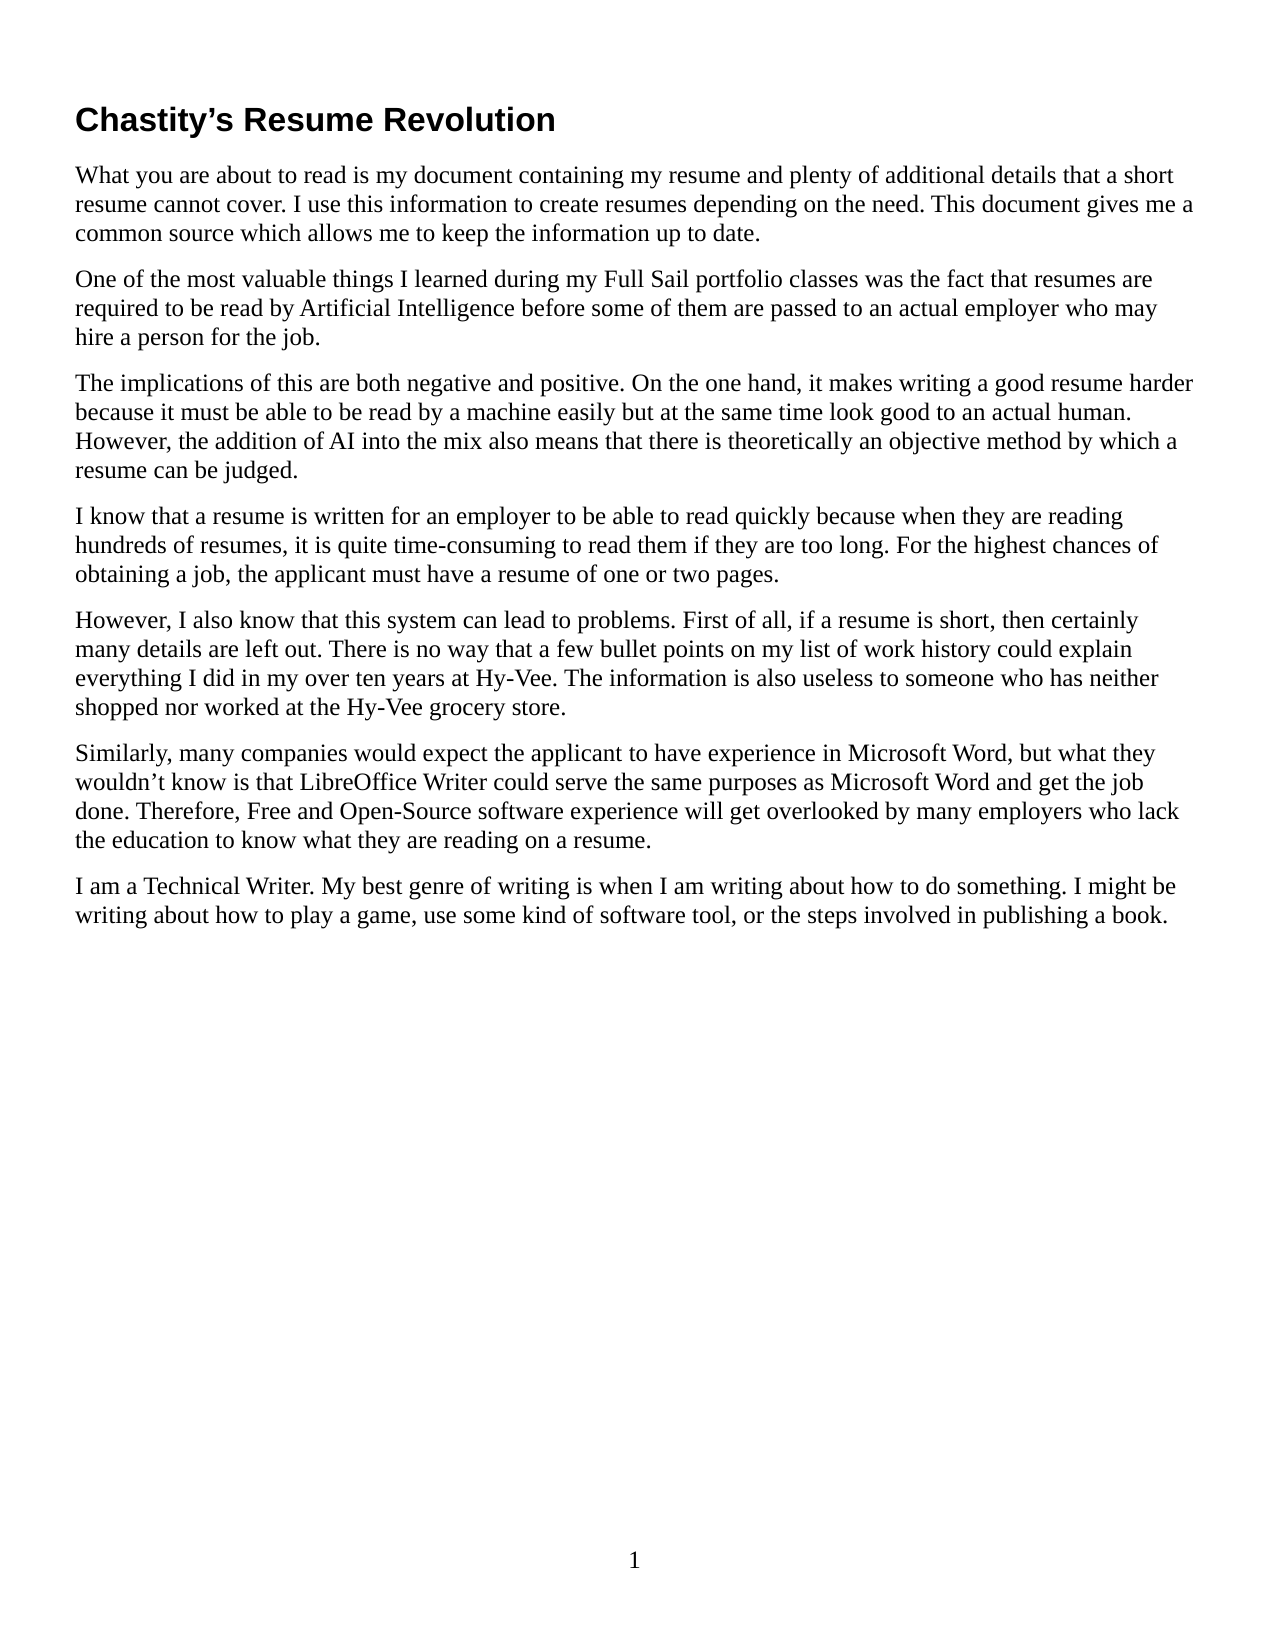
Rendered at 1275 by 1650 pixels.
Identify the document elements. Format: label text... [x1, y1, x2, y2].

text What you are about to read is my document containing my resume and plenty of additional details that a short resume cannot cover. I use this information to create resumes depending on the need. This document gives me a common source which allows me to keep the information up to date. [75, 160, 1200, 246]
subtitle Chastity’s Resume Revolution [75, 100, 1200, 139]
text I know that a resume is written for an employer to be able to read quickly because when they are reading hundreds of resumes, it is quite time-consuming to read them if they are too long. For the highest chances of obtaining a job, the applicant must have a resume of one or two pages. [75, 501, 1200, 588]
text I am a Technical Writer. My best genre of writing is when I am writing about how to do something. I might be writing about how to play a game, use some kind of software tool, or the steps involved in publishing a book. [75, 871, 1200, 929]
text One of the most valuable things I learned during my Full Sail portfolio classes was the fact that resumes are required to be read by Artificial Intelligence before some of them are passed to an actual employer who may hire a person for the job. [75, 264, 1200, 351]
text Similarly, many companies would expect the applicant to have experience in Microsoft Word, but what they wouldn’t know is that LibreOffice Writer could serve the same purposes as Microsoft Word and get the job done. Therefore, Free and Open-Source software experience will get overlooked by many employers who lack the education to know what they are reading on a resume. [75, 738, 1200, 853]
text However, I also know that this system can lead to problems. First of all, if a resume is short, then certainly many details are left out. There is no way that a few bullet points on my list of work history could explain everything I did in my over ten years at Hy-Vee. The information is also useless to someone who has neither shopped nor worked at the Hy-Vee grocery store. [75, 606, 1200, 721]
text The implications of this are both negative and positive. On the one hand, it makes writing a good resume harder because it must be able to be read by a machine easily but at the same time look good to an actual human. However, the addition of AI into the mix also means that there is theoretically an objective method by which a resume can be judged. [75, 368, 1200, 483]
